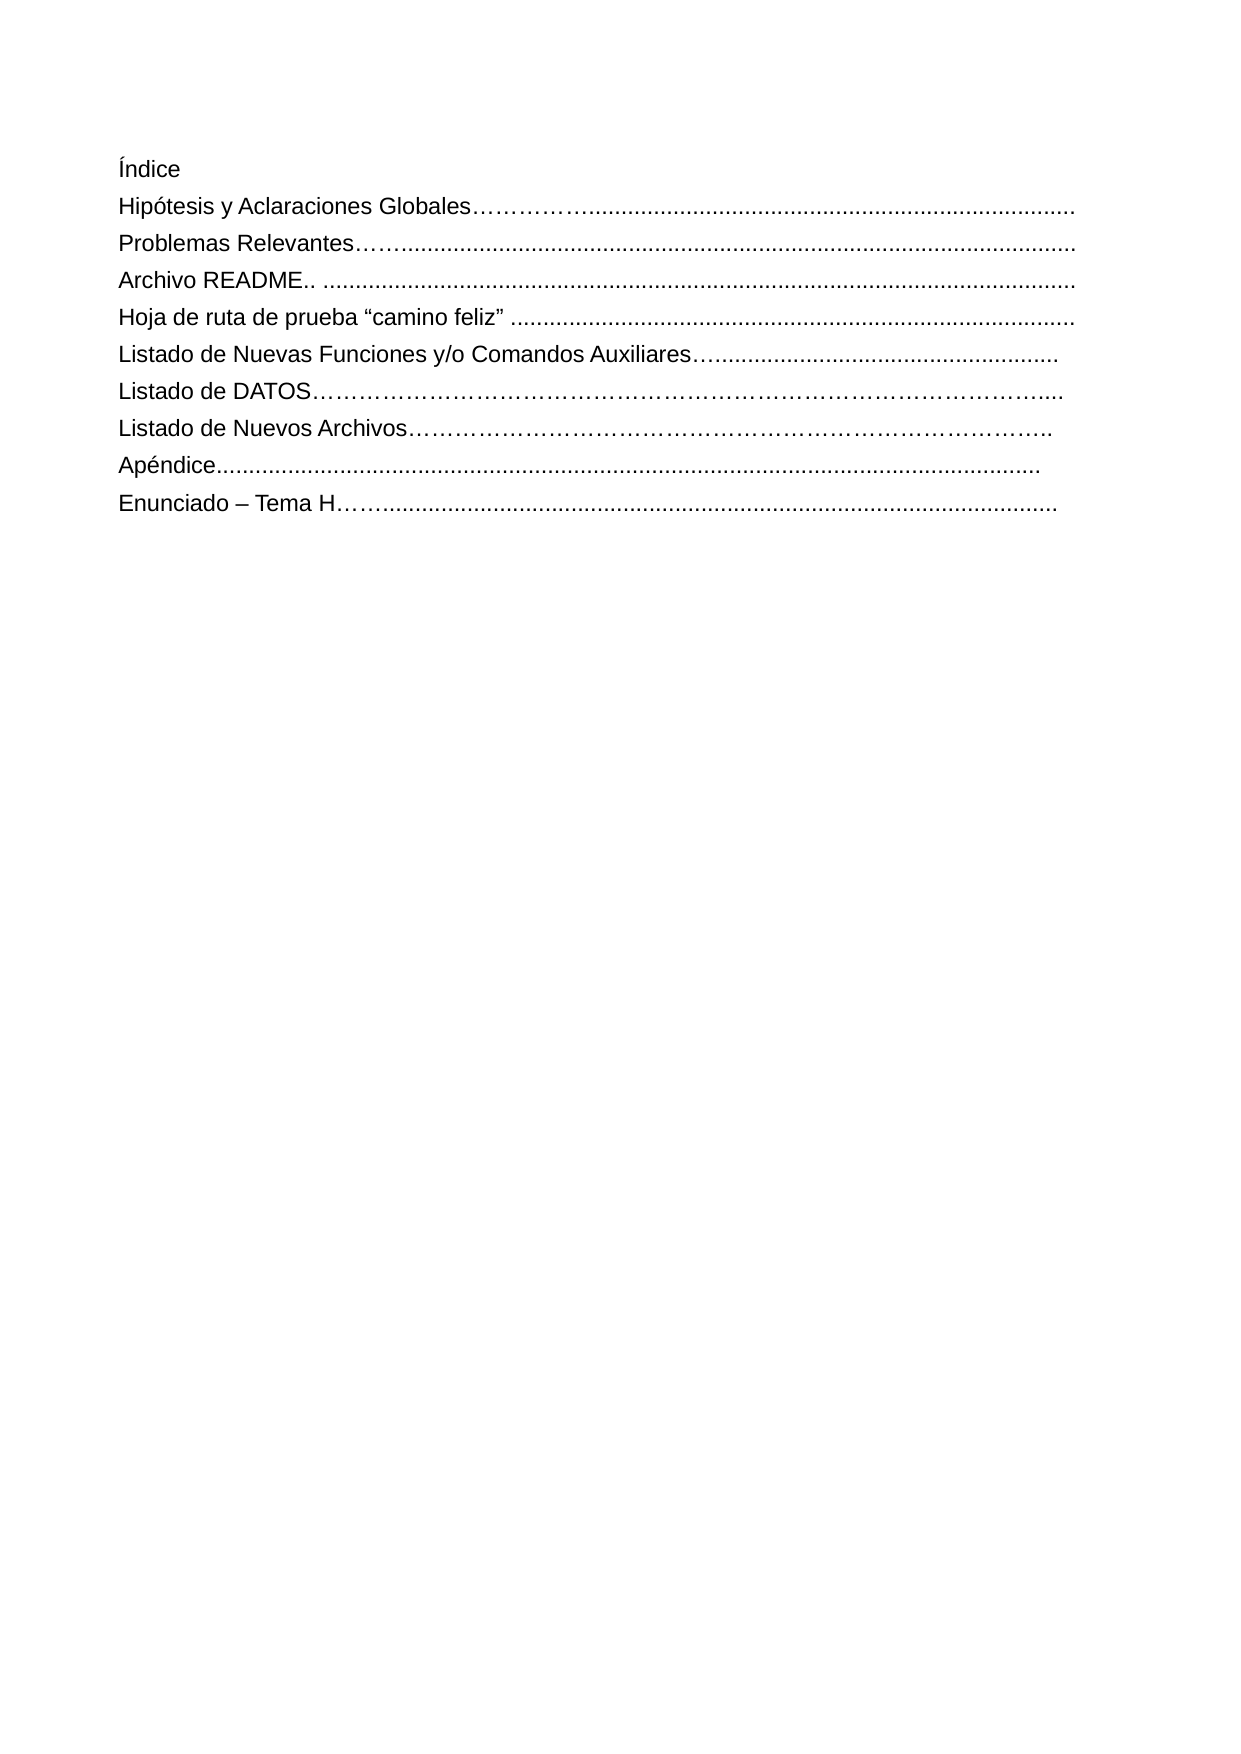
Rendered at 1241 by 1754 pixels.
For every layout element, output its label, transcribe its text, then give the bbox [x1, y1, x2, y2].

text [118, 526, 1122, 1624]
text Enunciado – Tema H……........................................................................................................ [118, 489, 1122, 516]
text Listado de Nuevos Archivos……………………………………………………………………….. [118, 415, 1122, 442]
text Hipótesis y Aclaraciones Globales……………........................................................................... [118, 192, 1122, 219]
text Archivo README.. .................................................................................................................... [118, 266, 1122, 293]
text Listado de Nuevas Funciones y/o Comandos Auxiliares…..................................................... [118, 341, 1122, 367]
text Hoja de ruta de prueba “camino feliz” ....................................................................................... [118, 303, 1122, 330]
text Apéndice............................................................................................................................... [118, 452, 1122, 479]
text Índice [118, 155, 1122, 182]
text Problemas Relevantes……........................................................................................................ [118, 229, 1122, 256]
text Listado de DATOS………………………………………………………………………………….... [118, 378, 1122, 404]
